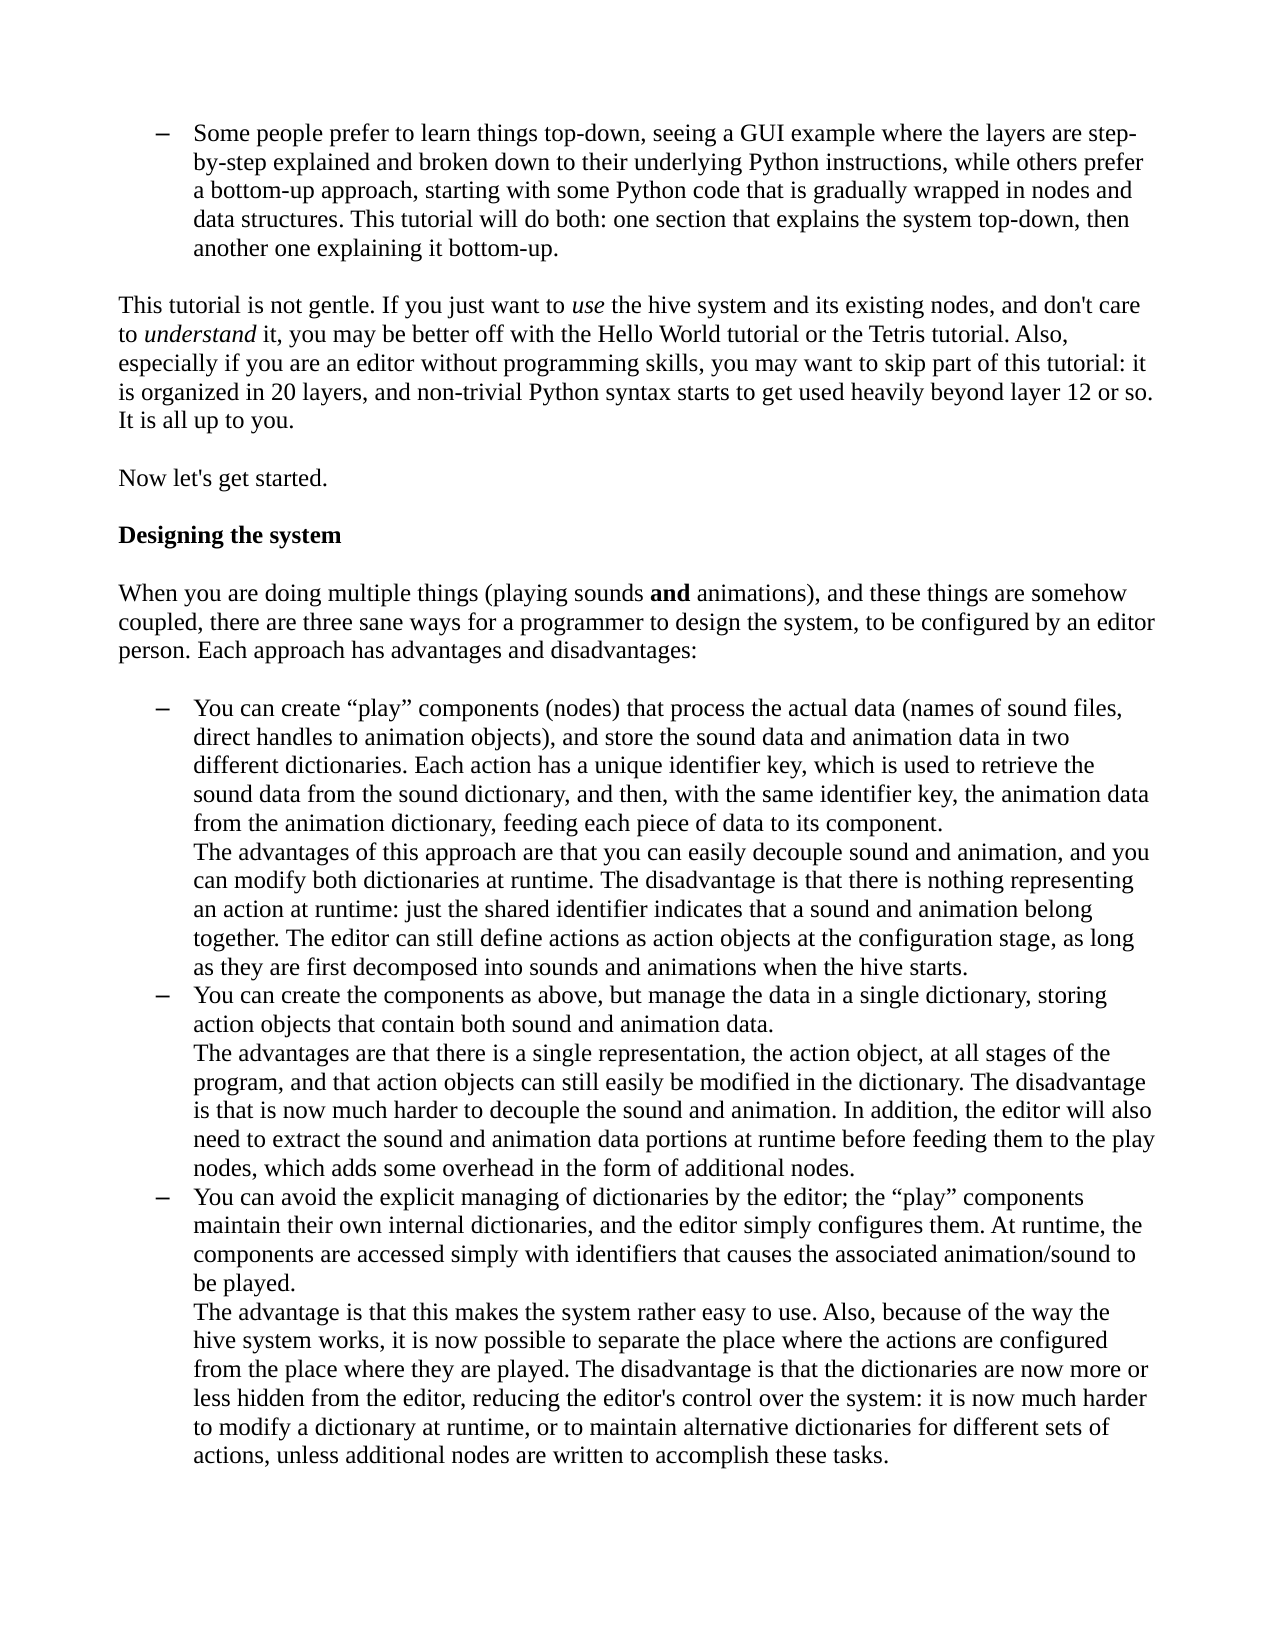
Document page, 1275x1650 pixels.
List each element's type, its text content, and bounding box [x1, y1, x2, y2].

list The advantages of this approach are that you can easily decouple sound and animation, and you can modify both dictionaries at runtime. The disadvantage is that there is nothing representing an action at runtime: just the shared identifier indicates that a sound and animation belong together. The editor can still define actions as action objects at the configuration stage, as long as they are first decomposed into sounds and animations when the hive starts. [156, 837, 1157, 981]
list The advantages are that there is a single representation, the action object, at all stages of the program, and that action objects can still easily be modified in the dictionary. The disadvantage is that is now much harder to decouple the sound and animation. In addition, the editor will also need to extract the sound and animation data portions at runtime before feeding them to the play nodes, which adds some overhead in the form of additional nodes. [156, 1038, 1157, 1182]
list You can create the components as above, but manage the data in a single dictionary, storing action objects that contain both sound and animation data. [156, 981, 1157, 1038]
list The advantage is that this makes the system rather easy to use. Also, because of the way the hive system works, it is now possible to separate the place where the actions are configured from the place where they are played. The disadvantage is that the dictionaries are now more or less hidden from the editor, reducing the editor's control over the system: it is now much harder to modify a dictionary at runtime, or to maintain alternative dictionaries for different sets of actions, unless additional nodes are written to accomplish these tasks. [156, 1297, 1157, 1469]
text Now let's get started. [118, 463, 1157, 492]
text Designing the system [118, 521, 1157, 549]
text This tutorial is not gentle. If you just want to use the hive system and its existing nodes, and don't care to understand it, you may be better off with the Hello World tutorial or the Tetris tutorial. Also, especially if you are an editor without programming skills, you may want to skip part of this tutorial: it is organized in 20 layers, and non-trivial Python syntax starts to get used heavily beyond layer 12 or so. It is all up to you. [118, 291, 1157, 434]
text When you are doing multiple things (playing sounds and animations), and these things are somehow coupled, there are three sane ways for a programmer to design the system, to be configured by an editor person. Each approach has advantages and disadvantages: [118, 578, 1157, 664]
list Some people prefer to learn things top-down, seeing a GUI example where the layers are step-by-step explained and broken down to their underlying Python instructions, while others prefer a bottom-up approach, starting with some Python code that is gradually wrapped in nodes and data structures. This tutorial will do both: one section that explains the system top-down, then another one explaining it bottom-up. [156, 118, 1157, 262]
list You can avoid the explicit managing of dictionaries by the editor; the “play” components maintain their own internal dictionaries, and the editor simply configures them. At runtime, the components are accessed simply with identifiers that causes the associated animation/sound to be played. [156, 1182, 1157, 1297]
list You can create “play” components (nodes) that process the actual data (names of sound files, direct handles to animation objects), and store the sound data and animation data in two different dictionaries. Each action has a unique identifier key, which is used to retrieve the sound data from the sound dictionary, and then, with the same identifier key, the animation data from the animation dictionary, feeding each piece of data to its component. [156, 693, 1157, 837]
